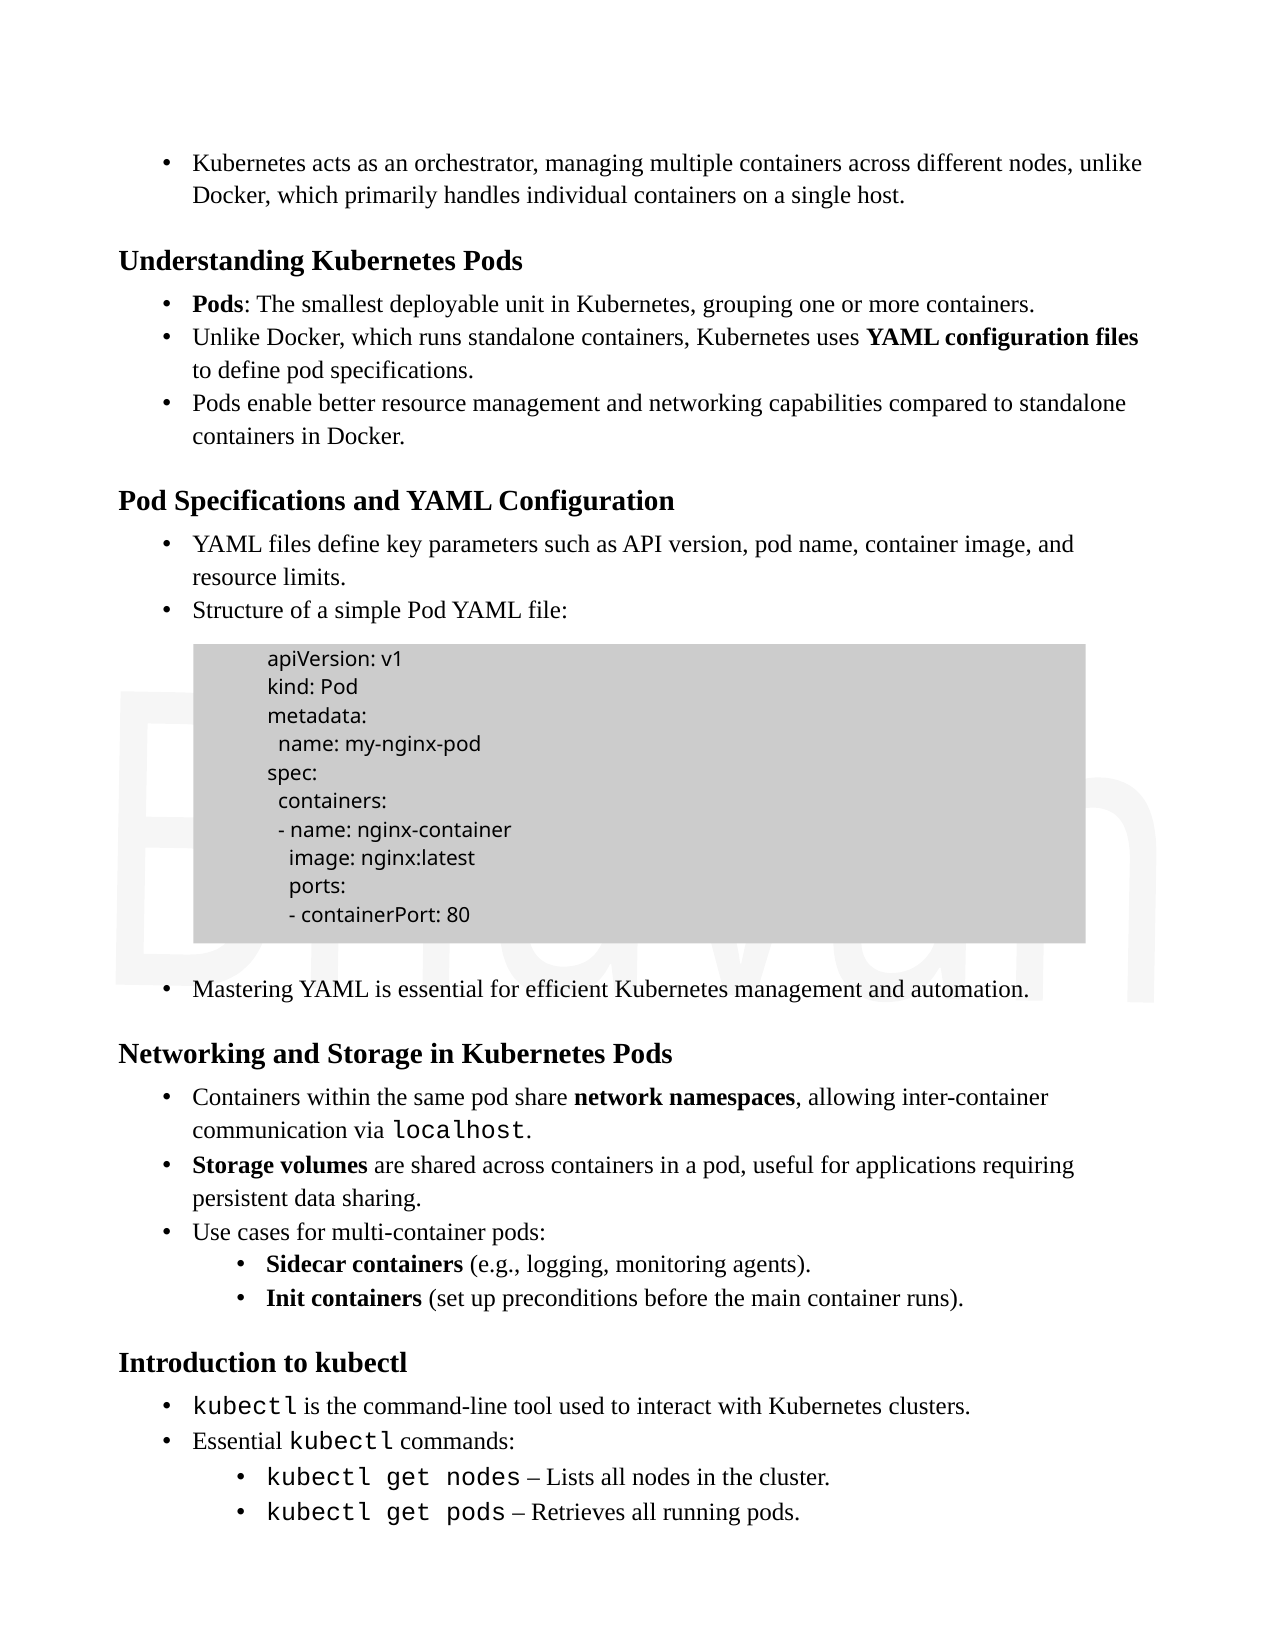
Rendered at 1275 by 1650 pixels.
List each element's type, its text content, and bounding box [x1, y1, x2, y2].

list kubectl is the command-line tool used to interact with Kubernetes clusters. [162, 1391, 1157, 1422]
list Sidecar containers (e.g., logging, monitoring agents). [236, 1249, 1157, 1278]
list YAML files define key parameters such as API version, pod name, container image, and resource limits. [162, 529, 1157, 591]
list Structure of a simple Pod YAML file: [162, 595, 1157, 624]
list Essential kubectl commands: [162, 1426, 1157, 1457]
list Kubernetes acts as an orchestrator, managing multiple containers across different nodes, unlike Docker, which primarily handles individual containers on a single host. [162, 148, 1157, 209]
subtitle Pod Specifications and YAML Configuration [118, 483, 1157, 517]
list Use cases for multi-container pods: [162, 1217, 1157, 1245]
subtitle Introduction to kubectl [118, 1345, 1157, 1378]
list Pods enable better resource management and networking capabilities compared to standalone containers in Docker. [162, 388, 1157, 450]
list Unlike Docker, which runs standalone containers, Kubernetes uses YAML configuration files to define pod specifications. [162, 322, 1157, 384]
list Containers within the same pod share network namespaces, allowing inter-container communication via localhost. [162, 1082, 1157, 1146]
list Mastering YAML is essential for efficient Kubernetes management and automation. [890, 974, 1127, 1003]
subtitle Understanding Kubernetes Pods [118, 243, 1157, 276]
list Mastering YAML is essential for efficient Kubernetes management and automation. [162, 974, 882, 1003]
list Init containers (set up preconditions before the main container runs). [236, 1283, 1157, 1311]
subtitle Networking and Storage in Kubernetes Pods [118, 1036, 1157, 1069]
list Storage volumes are shared across containers in a pod, useful for applications requiring persistent data sharing. [162, 1151, 1157, 1212]
list kubectl get pods – Retrieves all running pods. [236, 1497, 1157, 1528]
list Pods: The smallest deployable unit in Kubernetes, grouping one or more containers. [162, 289, 1157, 318]
list kubectl get nodes – Lists all nodes in the cluster. [236, 1462, 1157, 1492]
